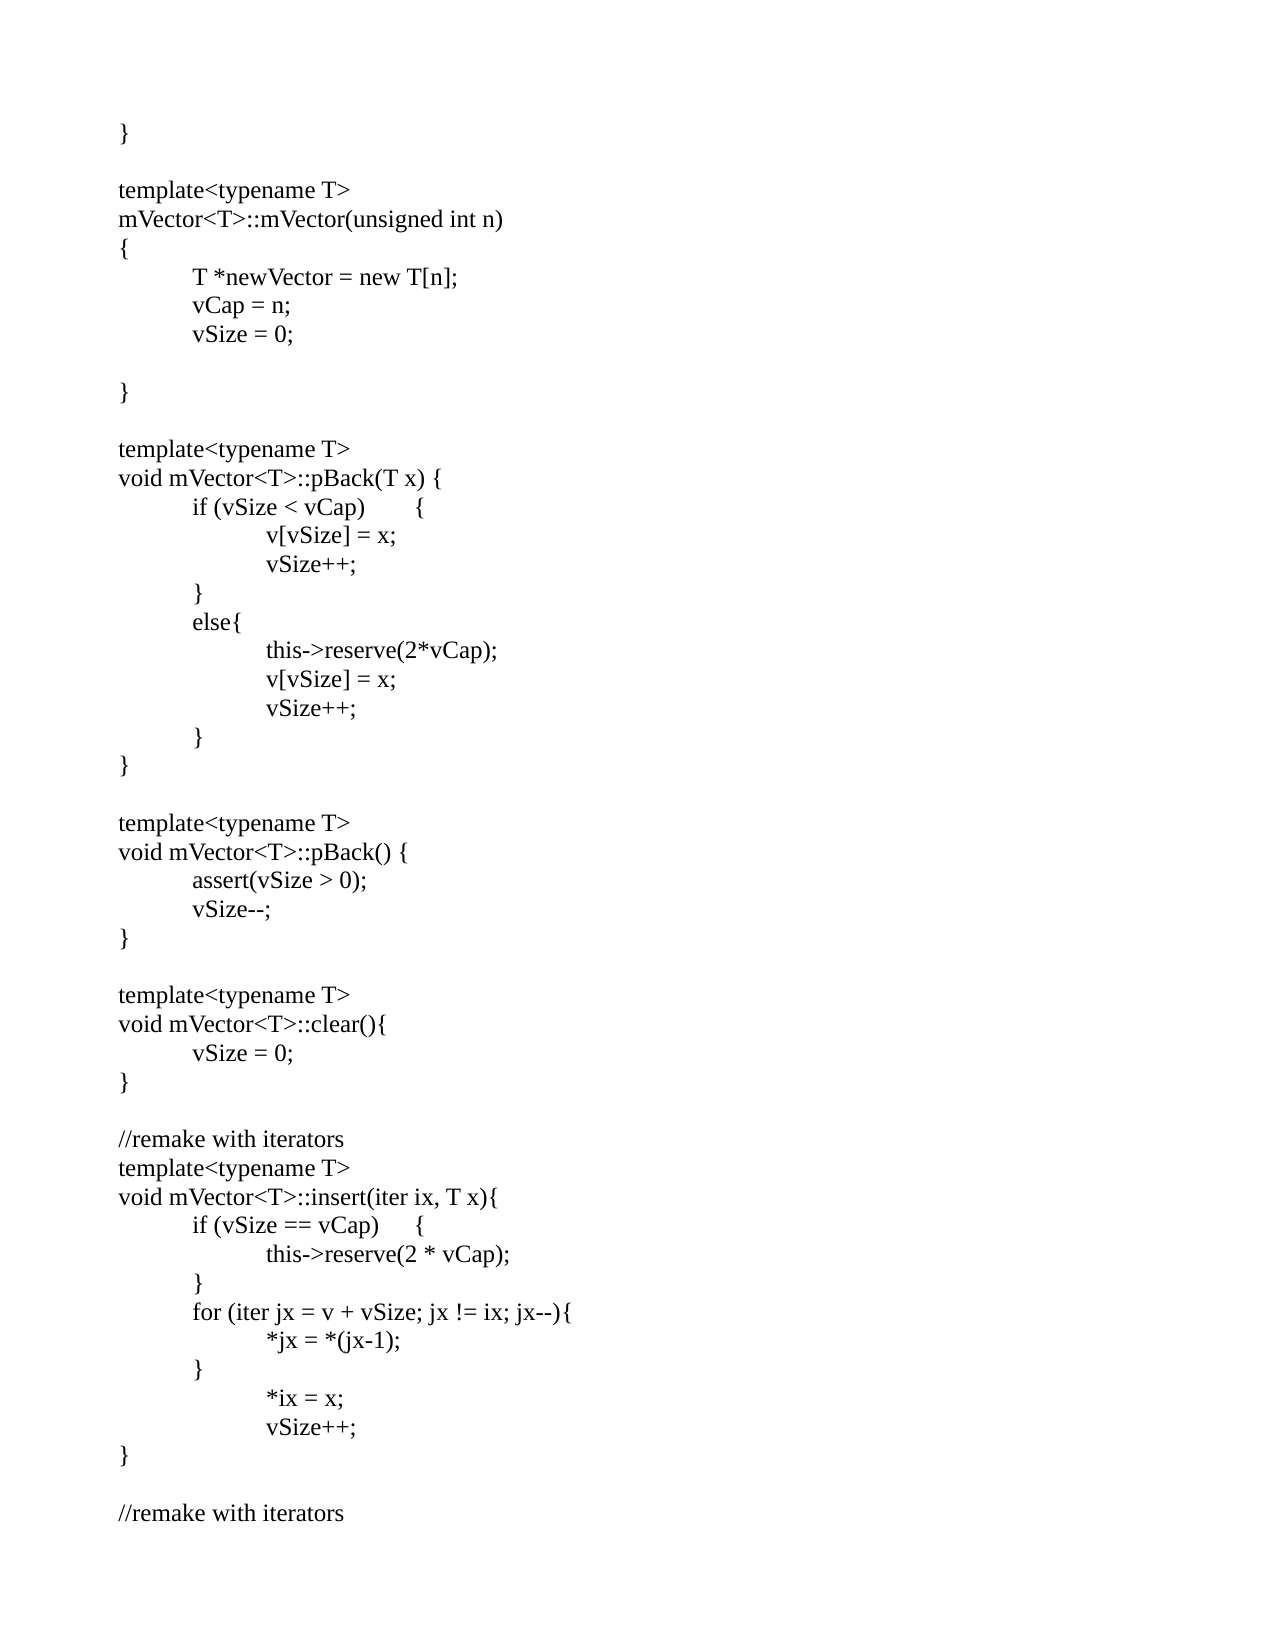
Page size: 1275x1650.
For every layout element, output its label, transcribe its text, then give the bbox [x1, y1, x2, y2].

text } [118, 377, 1157, 406]
text if (vSize == vCap) { [118, 1211, 1157, 1239]
text this->reserve(2*vCap); [118, 636, 1157, 664]
text { [118, 233, 1157, 262]
text mVector<T>::mVector(unsigned int n) [118, 204, 1157, 233]
text } [118, 1441, 1157, 1469]
text template<typename T> [118, 981, 1157, 1009]
text vCap = n; [118, 291, 1157, 319]
text template<typename T> [118, 434, 1157, 463]
text v[vSize] = x; [118, 521, 1157, 549]
text template<typename T> [118, 808, 1157, 837]
text } [118, 118, 1157, 147]
text void mVector<T>::pBack() { [118, 837, 1157, 866]
text } [118, 578, 1157, 607]
text for (iter jx = v + vSize; jx != ix; jx--) { [118, 1297, 1157, 1326]
text *jx = *(jx-1); [118, 1326, 1157, 1354]
text } [118, 1067, 1157, 1096]
text vSize--; [118, 894, 1157, 923]
text } [118, 751, 1157, 779]
text template<typename T> [118, 176, 1157, 204]
text template<typename T> [118, 1153, 1157, 1182]
text if (vSize < vCap) { [118, 492, 1157, 521]
text vSize = 0; [118, 319, 1157, 348]
text vSize++; [118, 693, 1157, 722]
text void mVector<T>::insert(iter ix, T x){ [118, 1182, 1157, 1211]
text vSize = 0; [118, 1038, 1157, 1067]
text void mVector<T>::pBack(T x) { [118, 463, 1157, 492]
text //remake with iterators [118, 1498, 1157, 1527]
text } [118, 722, 1157, 751]
text } [118, 923, 1157, 952]
text vSize++; [118, 549, 1157, 578]
text } [118, 1268, 1157, 1297]
text vSize++; [118, 1412, 1157, 1441]
text *ix = x; [118, 1383, 1157, 1412]
text } [118, 1354, 1157, 1383]
text assert(vSize > 0); [118, 866, 1157, 894]
text this->reserve(2 * vCap); [118, 1239, 1157, 1268]
text //remake with iterators [118, 1124, 1157, 1153]
text else{ [118, 607, 1157, 636]
text void mVector<T>::clear(){ [118, 1009, 1157, 1038]
text T *newVector = new T[n]; [118, 262, 1157, 291]
text v[vSize] = x; [118, 664, 1157, 693]
